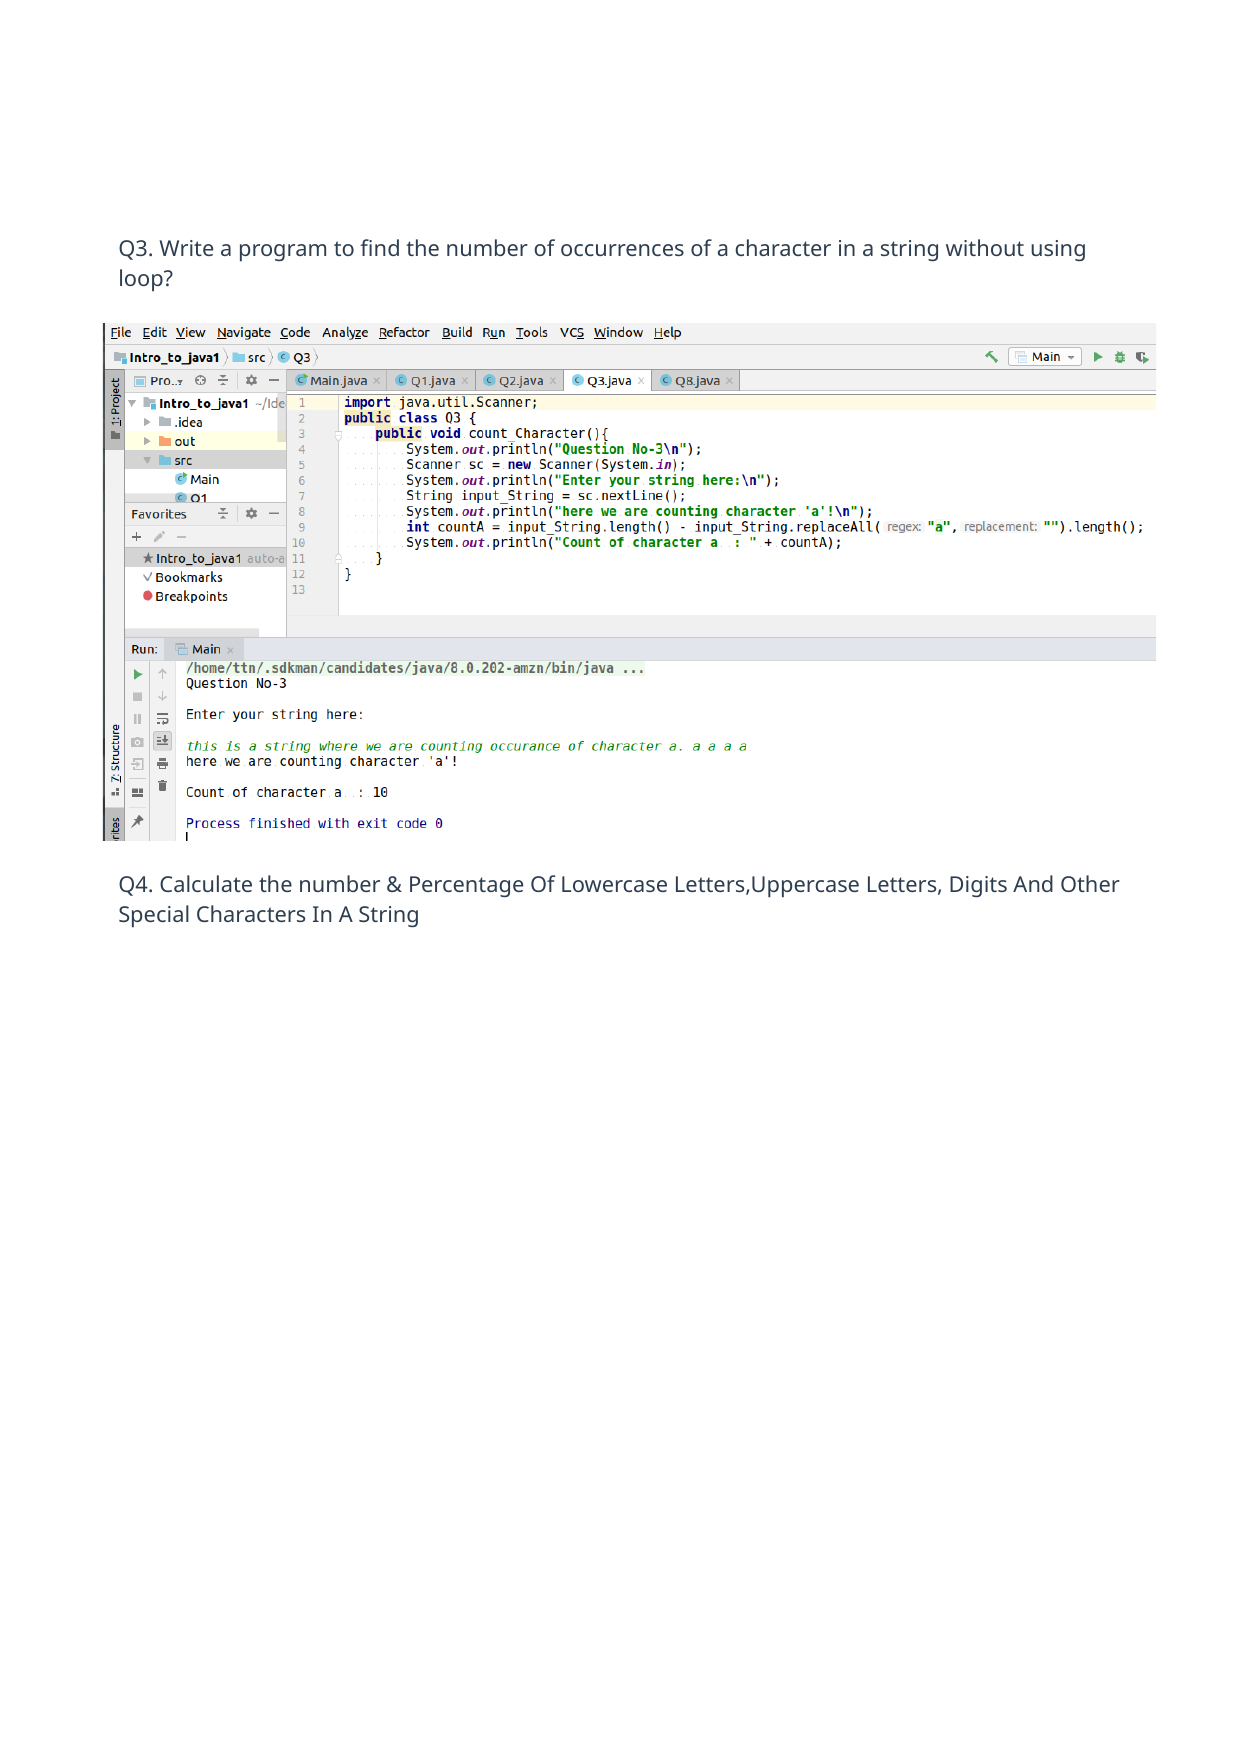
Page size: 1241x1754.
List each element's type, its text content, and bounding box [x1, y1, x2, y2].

text Q3. Write a program to find the number of occurrences of a character in a string without using loop? [118, 233, 1122, 293]
text Q4. Calculate the number & Percentage Of Lowercase Letters,Uppercase Letters, Digits And Other Special Characters In A String [118, 869, 1122, 929]
picture [102, 323, 1157, 841]
